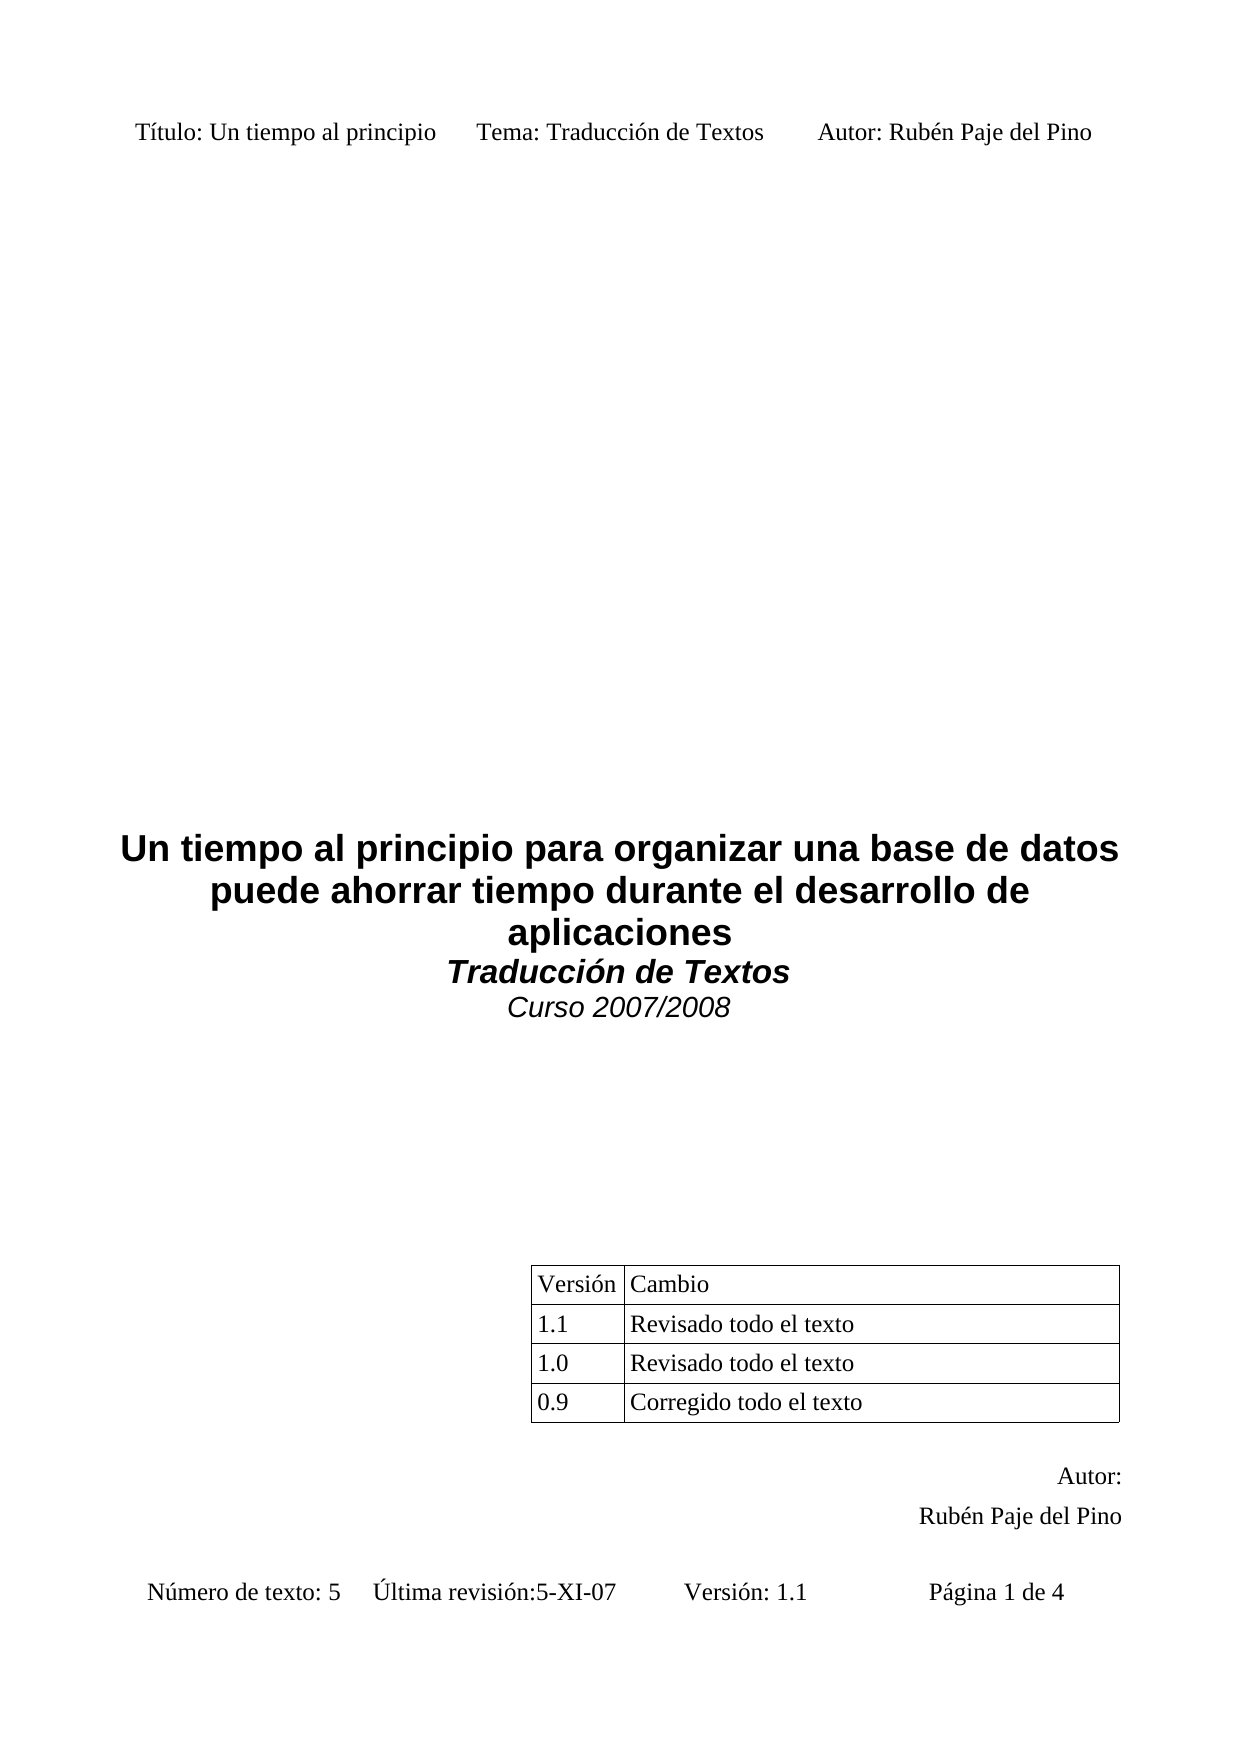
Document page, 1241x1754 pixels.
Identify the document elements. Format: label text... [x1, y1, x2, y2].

text Autor: [118, 1462, 1122, 1490]
table_cell Corregido todo el texto [625, 1384, 1119, 1422]
table_cell 1.1 [532, 1305, 624, 1343]
text Rubén Paje del Pino [118, 1502, 1122, 1530]
text Traducción de Textos [118, 953, 1122, 991]
text Un tiempo al principio para organizar una base de datos puede ahorrar tiempo durante el desarrollo de aplicaciones [118, 828, 1122, 953]
table_cell 1.0 [532, 1344, 624, 1382]
table_cell Revisado todo el texto [625, 1305, 1119, 1343]
table_cell 0.9 [532, 1384, 624, 1422]
text Curso 2007/2008 [118, 991, 1122, 1023]
table_header Cambio [625, 1266, 1119, 1304]
table_cell Revisado todo el texto [625, 1344, 1119, 1382]
table_header Versión [532, 1266, 624, 1304]
